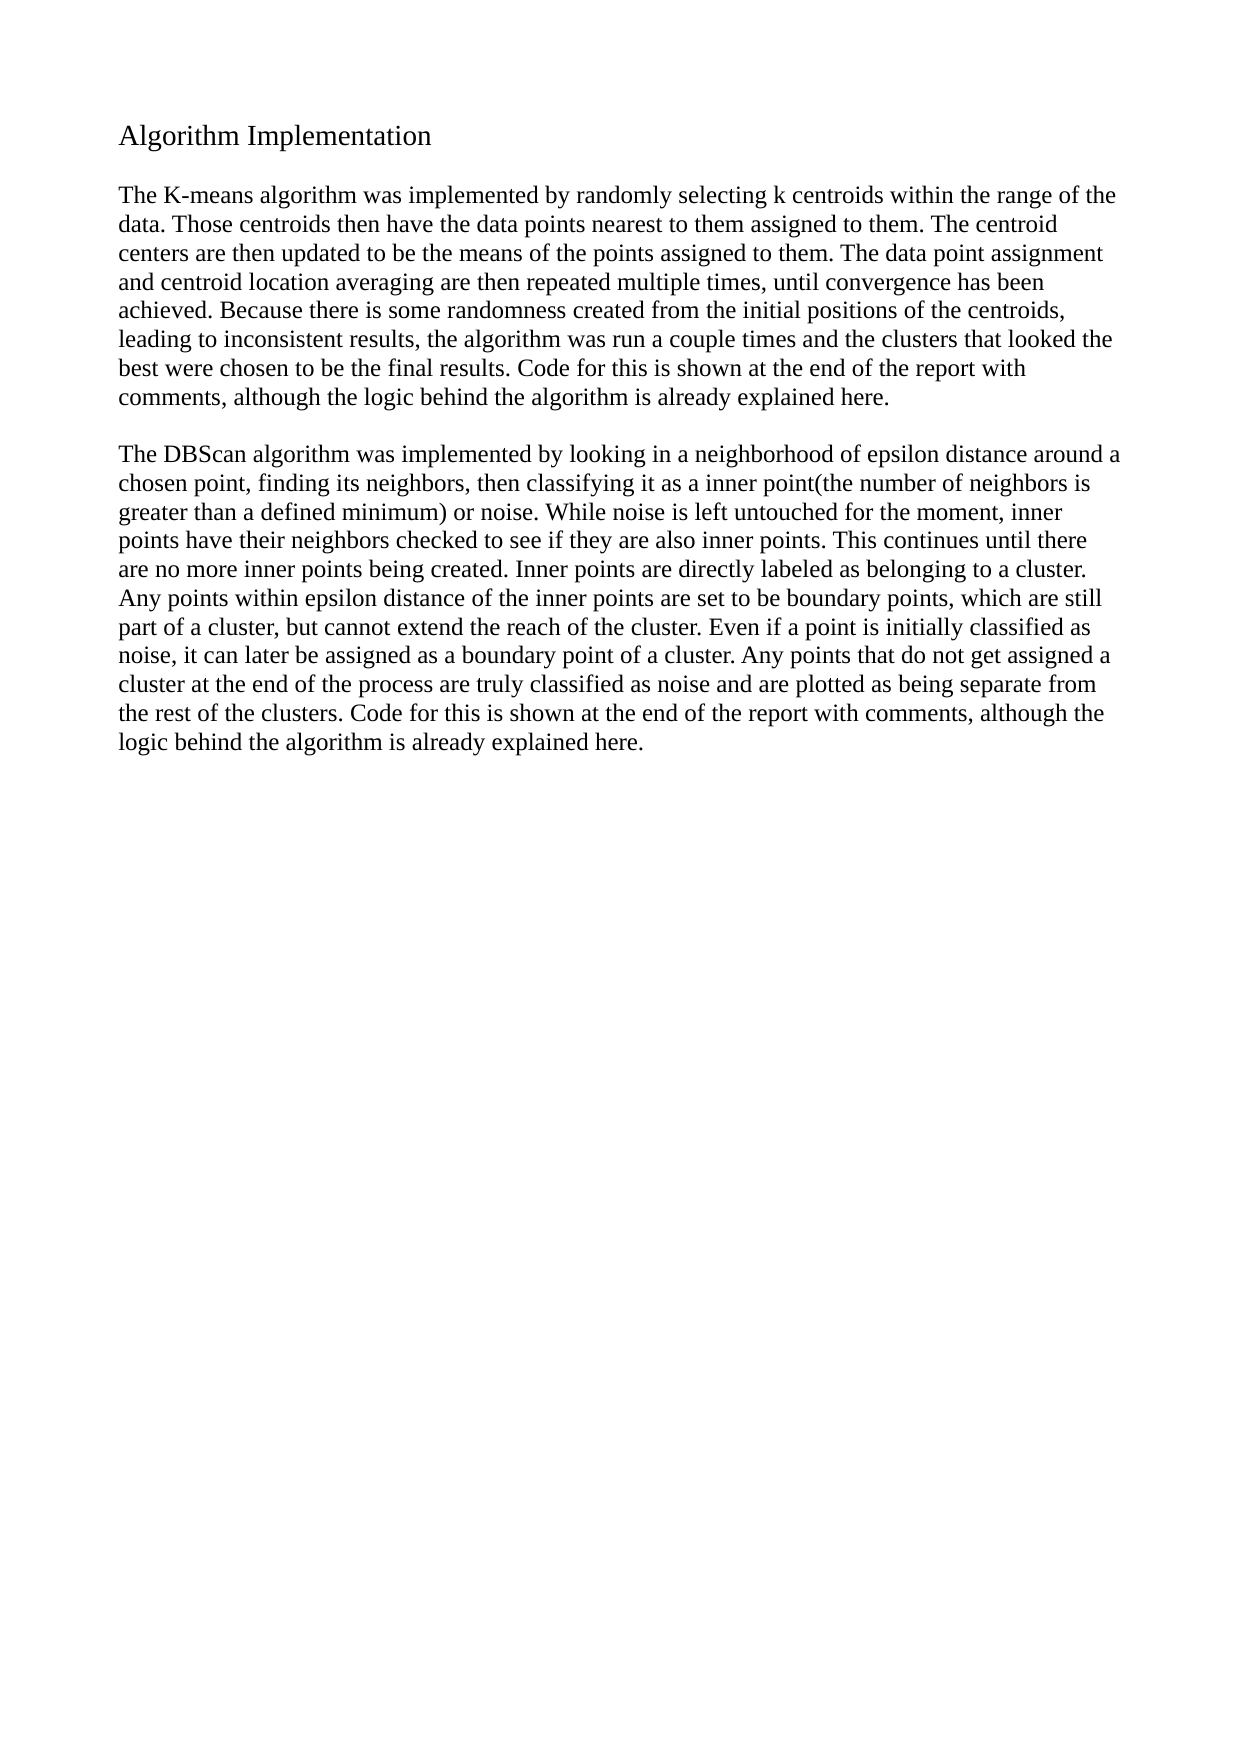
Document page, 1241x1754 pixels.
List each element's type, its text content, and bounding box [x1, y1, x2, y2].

text The K-means algorithm was implemented by randomly selecting k centroids within the range of the data. Those centroids then have the data points nearest to them assigned to them. The centroid centers are then updated to be the means of the points assigned to them. The data point assignment and centroid location averaging are then repeated multiple times, until convergence has been achieved. Because there is some randomness created from the initial positions of the centroids, leading to inconsistent results, the algorithm was run a couple times and the clusters that looked the best were chosen to be the final results. Code for this is shown at the end of the report with comments, although the logic behind the algorithm is already explained here. [118, 180, 1122, 410]
text The DBScan algorithm was implemented by looking in a neighborhood of epsilon distance around a chosen point, finding its neighbors, then classifying it as a inner point(the number of neighbors is greater than a defined minimum) or noise. While noise is left untouched for the moment, inner points have their neighbors checked to see if they are also inner points. This continues until there are no more inner points being created. Inner points are directly labeled as belonging to a cluster. Any points within epsilon distance of the inner points are set to be boundary points, which are still part of a cluster, but cannot extend the reach of the cluster. Even if a point is initially classified as noise, it can later be assigned as a boundary point of a cluster. Any points that do not get assigned a cluster at the end of the process are truly classified as noise and are plotted as being separate from the rest of the clusters. Code for this is shown at the end of the report with comments, although the logic behind the algorithm is already explained here. [118, 439, 1122, 755]
text Algorithm Implementation [118, 118, 1122, 152]
